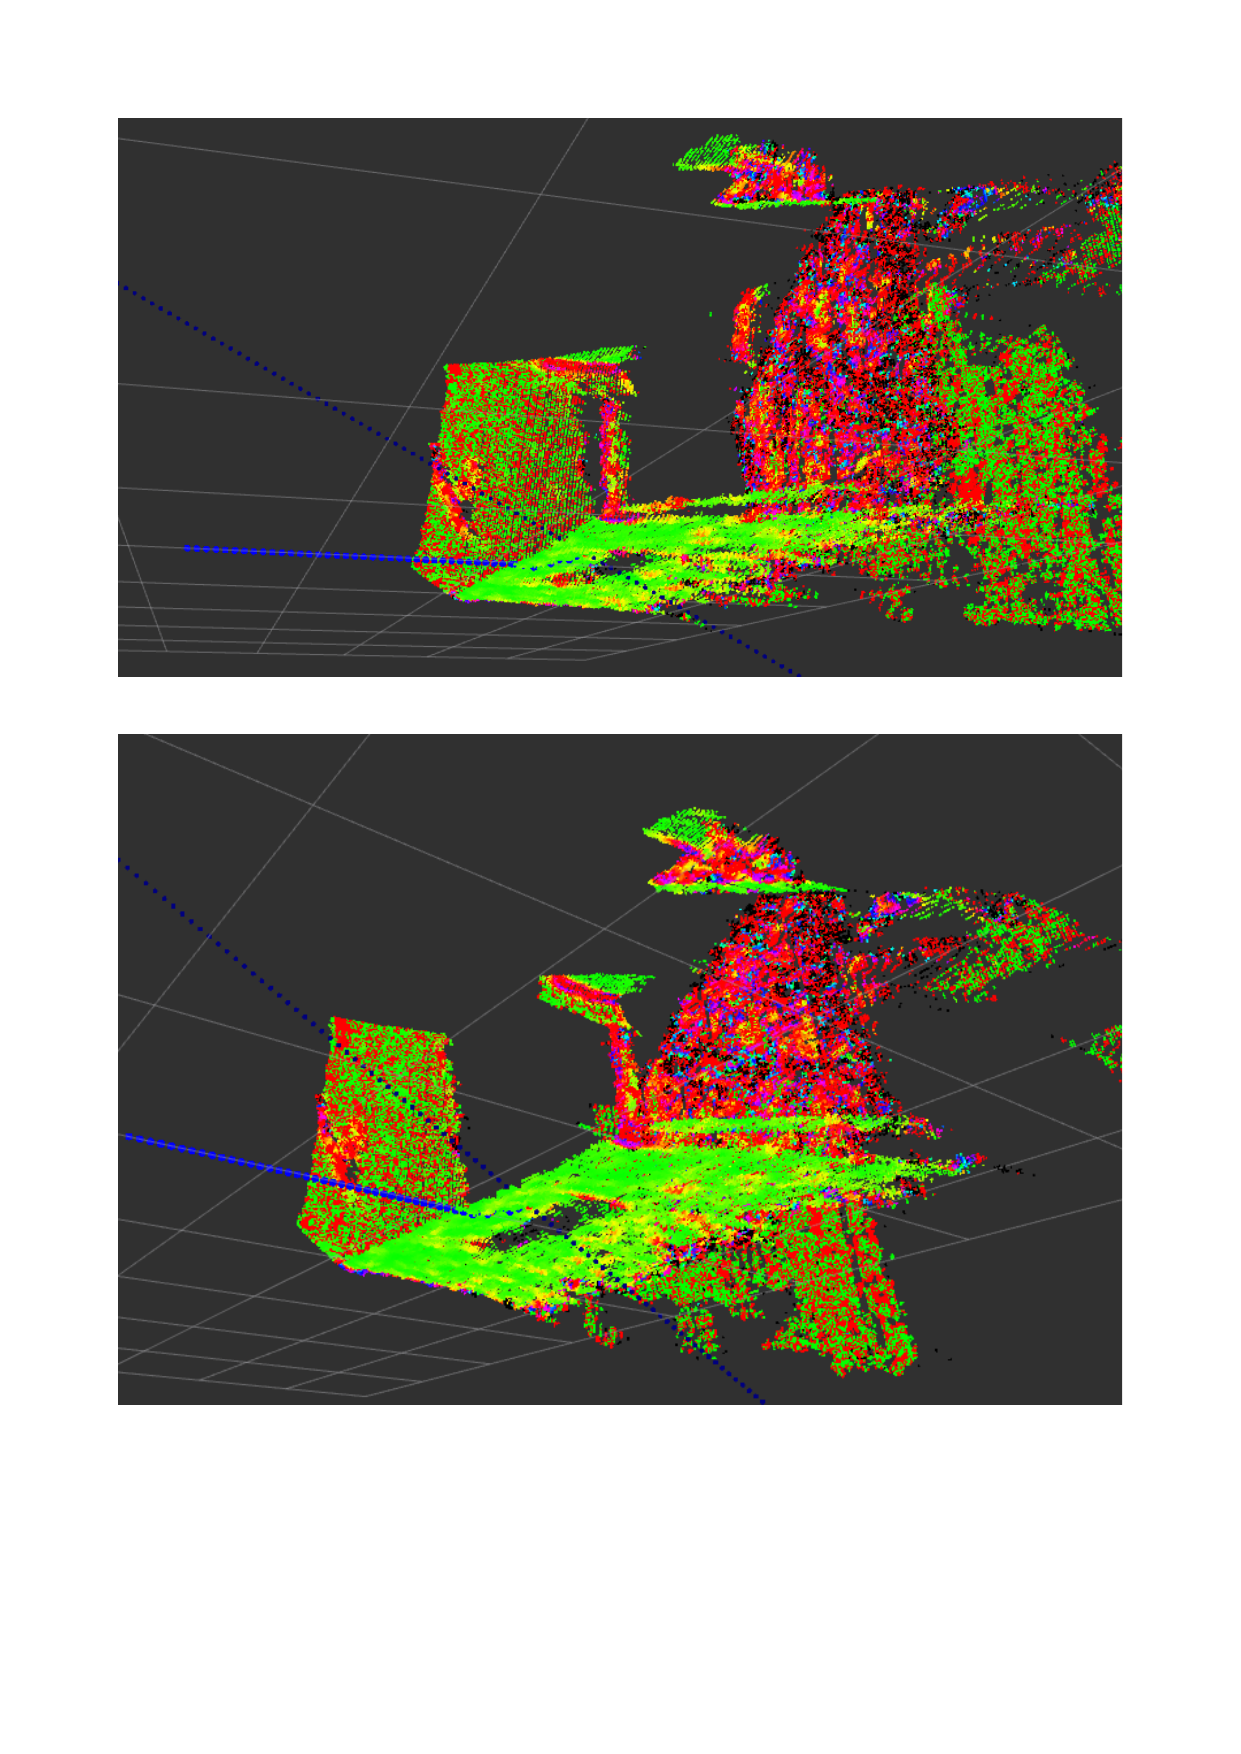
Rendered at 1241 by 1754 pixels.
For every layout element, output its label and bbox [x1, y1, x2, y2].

picture [118, 118, 1123, 677]
picture [118, 734, 1123, 1405]
